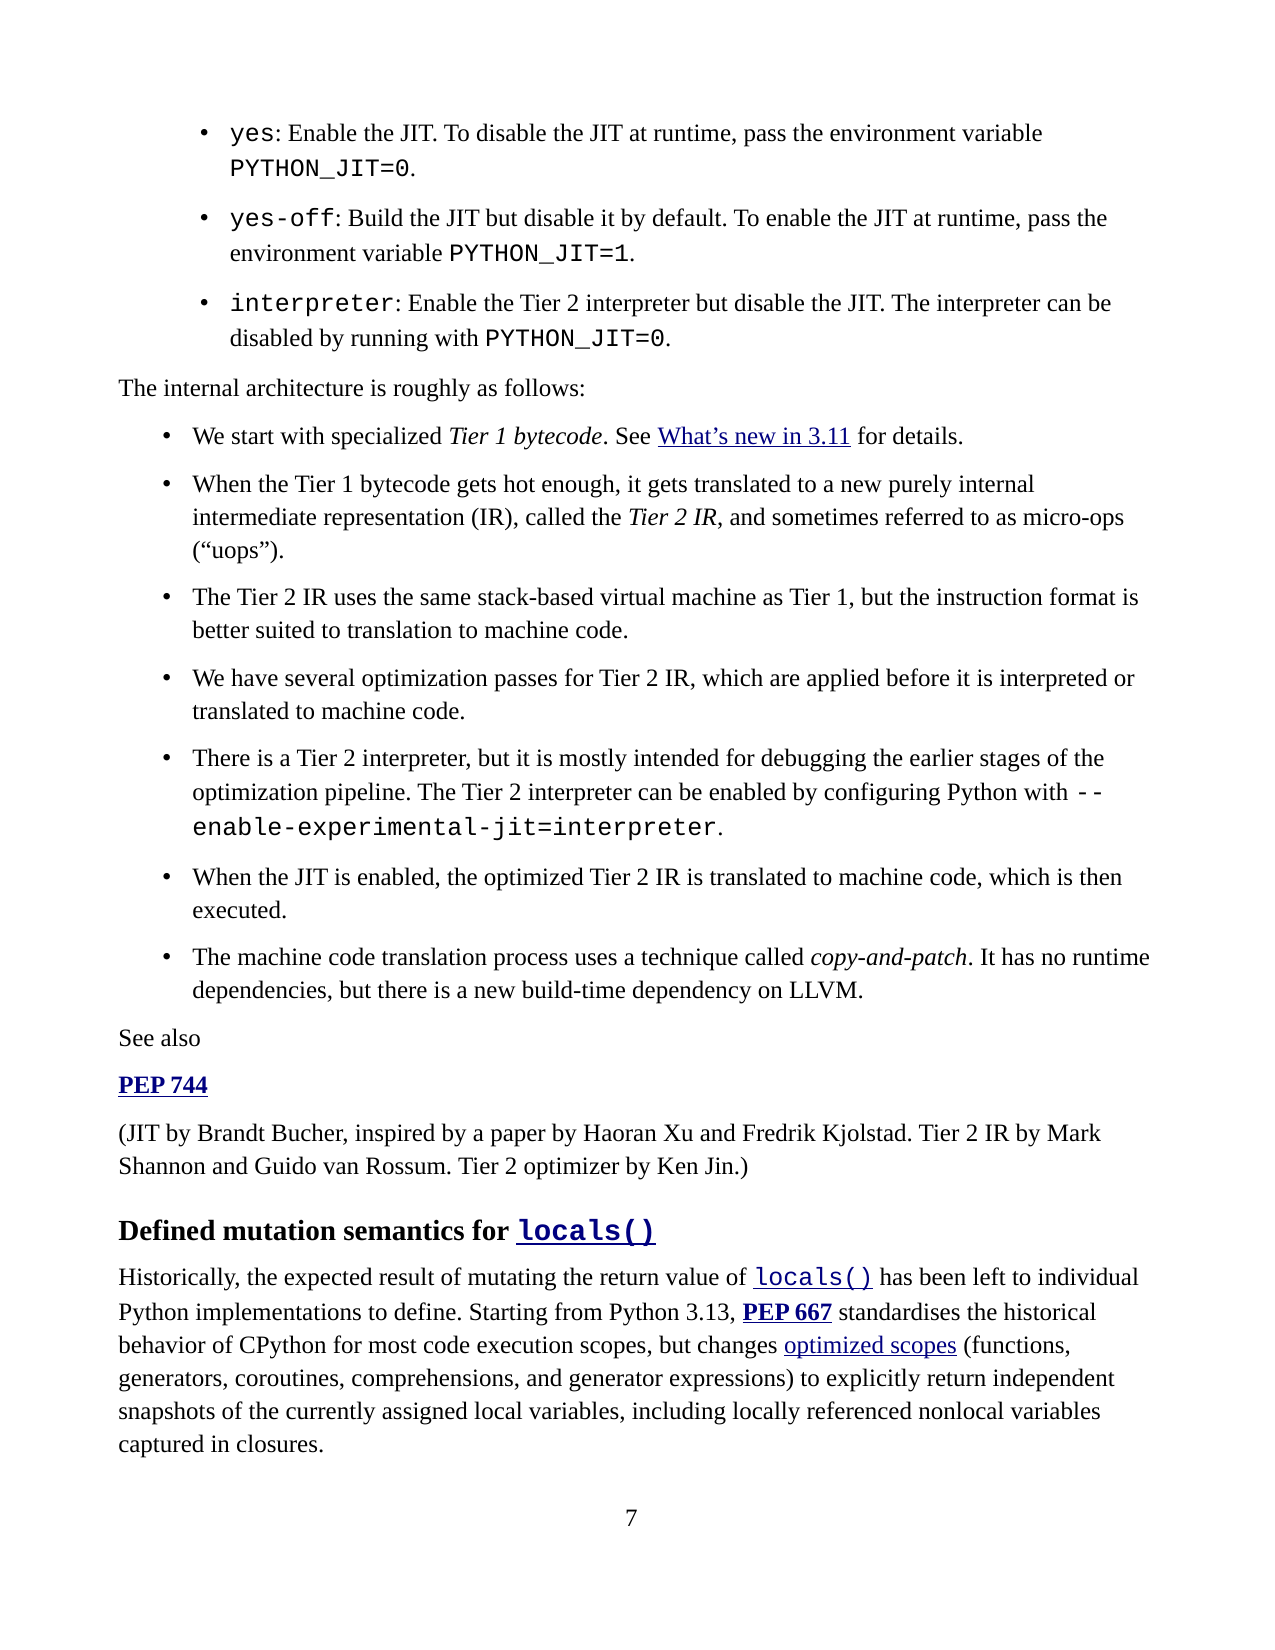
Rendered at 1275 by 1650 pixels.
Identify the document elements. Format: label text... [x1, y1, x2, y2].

list yes-off: Build the JIT but disable it by default. To enable the JIT at runtime, pass the environment variable PYTHON_JIT=1. [200, 203, 1157, 269]
text Historically, the expected result of mutating the return value of locals() has been left to individual Python implementations to define. Starting from Python 3.13, PEP 667 standardises the historical behavior of CPython for most code execution scopes, but changes optimized scopes (functions, generators, coroutines, comprehensions, and generator expressions) to explicitly return independent snapshots of the currently assigned local variables, including locally referenced nonlocal variables captured in closures. [118, 1262, 1157, 1458]
list When the JIT is enabled, the optimized Tier 2 IR is translated to machine code, which is then executed. [162, 862, 1157, 923]
list There is a Tier 2 interpreter, but it is mostly intended for debugging the earlier stages of the optimization pipeline. The Tier 2 interpreter can be enabled by configuring Python with --enable-experimental-jit=interpreter. [162, 743, 1157, 842]
list yes: Enable the JIT. To disable the JIT at runtime, pass the environment variable PYTHON_JIT=0. [200, 118, 1157, 184]
list The machine code translation process uses a technique called copy-and-patch. It has no runtime dependencies, but there is a new build-time dependency on LLVM. [162, 942, 1157, 1004]
text PEP 744 [118, 1071, 1157, 1099]
list The Tier 2 IR uses the same stack-based virtual machine as Tier 1, but the instruction format is better suited to translation to machine code. [162, 582, 1157, 644]
text (JIT by Brandt Bucher, inspired by a paper by Haoran Xu and Fredrik Kjolstad. Tier 2 IR by Mark Shannon and Guido van Rossum. Tier 2 optimizer by Ken Jin.) [118, 1118, 1157, 1180]
list interpreter: Enable the Tier 2 interpreter but disable the JIT. The interpreter can be disabled by running with PYTHON_JIT=0. [200, 288, 1157, 354]
subtitle Defined mutation semantics for locals() [118, 1213, 1157, 1249]
list We have several optimization passes for Tier 2 IR, which are applied before it is interpreted or translated to machine code. [162, 663, 1157, 725]
text The internal architecture is roughly as follows: [118, 373, 1157, 402]
text See also [118, 1023, 1157, 1052]
list When the Tier 1 bytecode gets hot enough, it gets translated to a new purely internal intermediate representation (IR), called the Tier 2 IR, and sometimes referred to as micro-ops (“uops”). [162, 469, 1157, 563]
list We start with specialized Tier 1 bytecode. See What’s new in 3.11 for details. [162, 421, 1157, 450]
